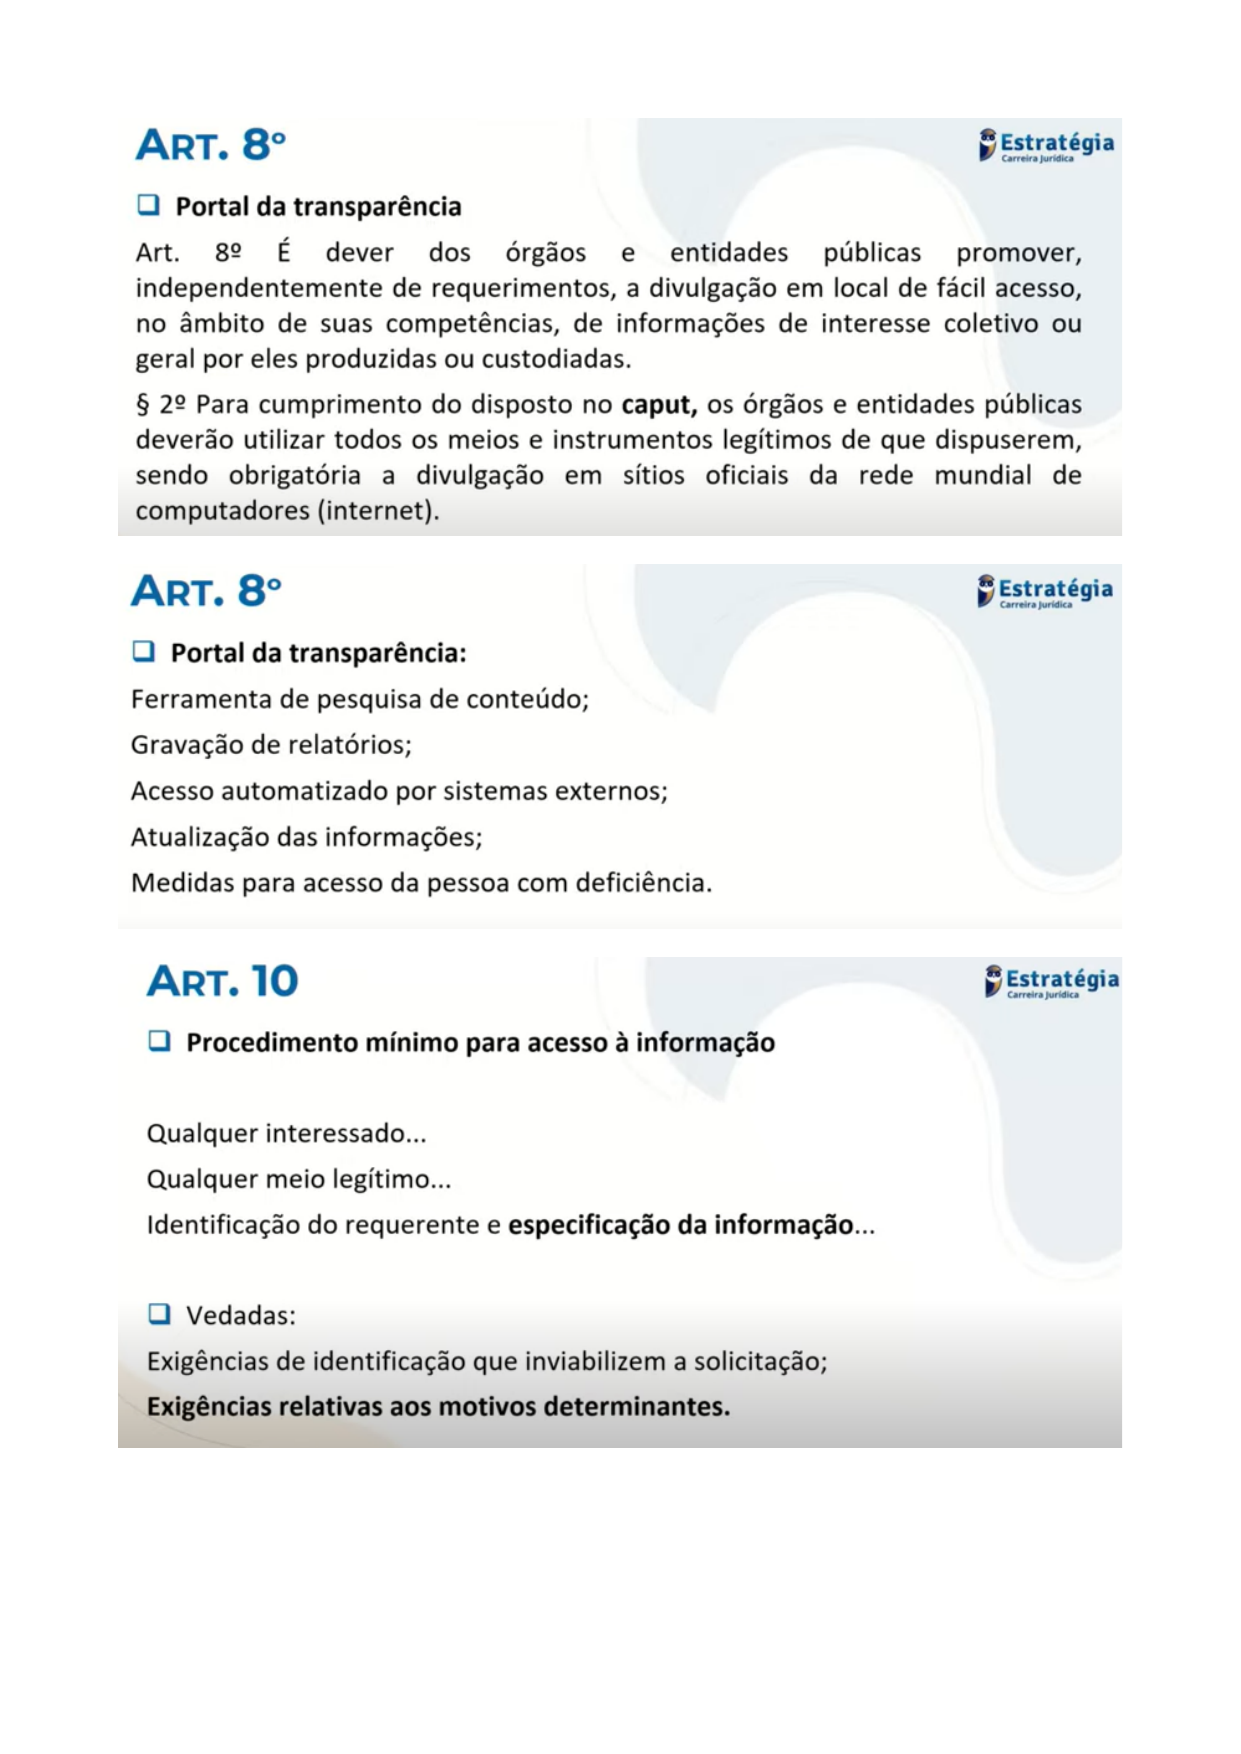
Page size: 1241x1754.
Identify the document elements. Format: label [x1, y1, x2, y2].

picture [118, 957, 1123, 1448]
picture [118, 564, 1123, 929]
picture [118, 118, 1123, 536]
